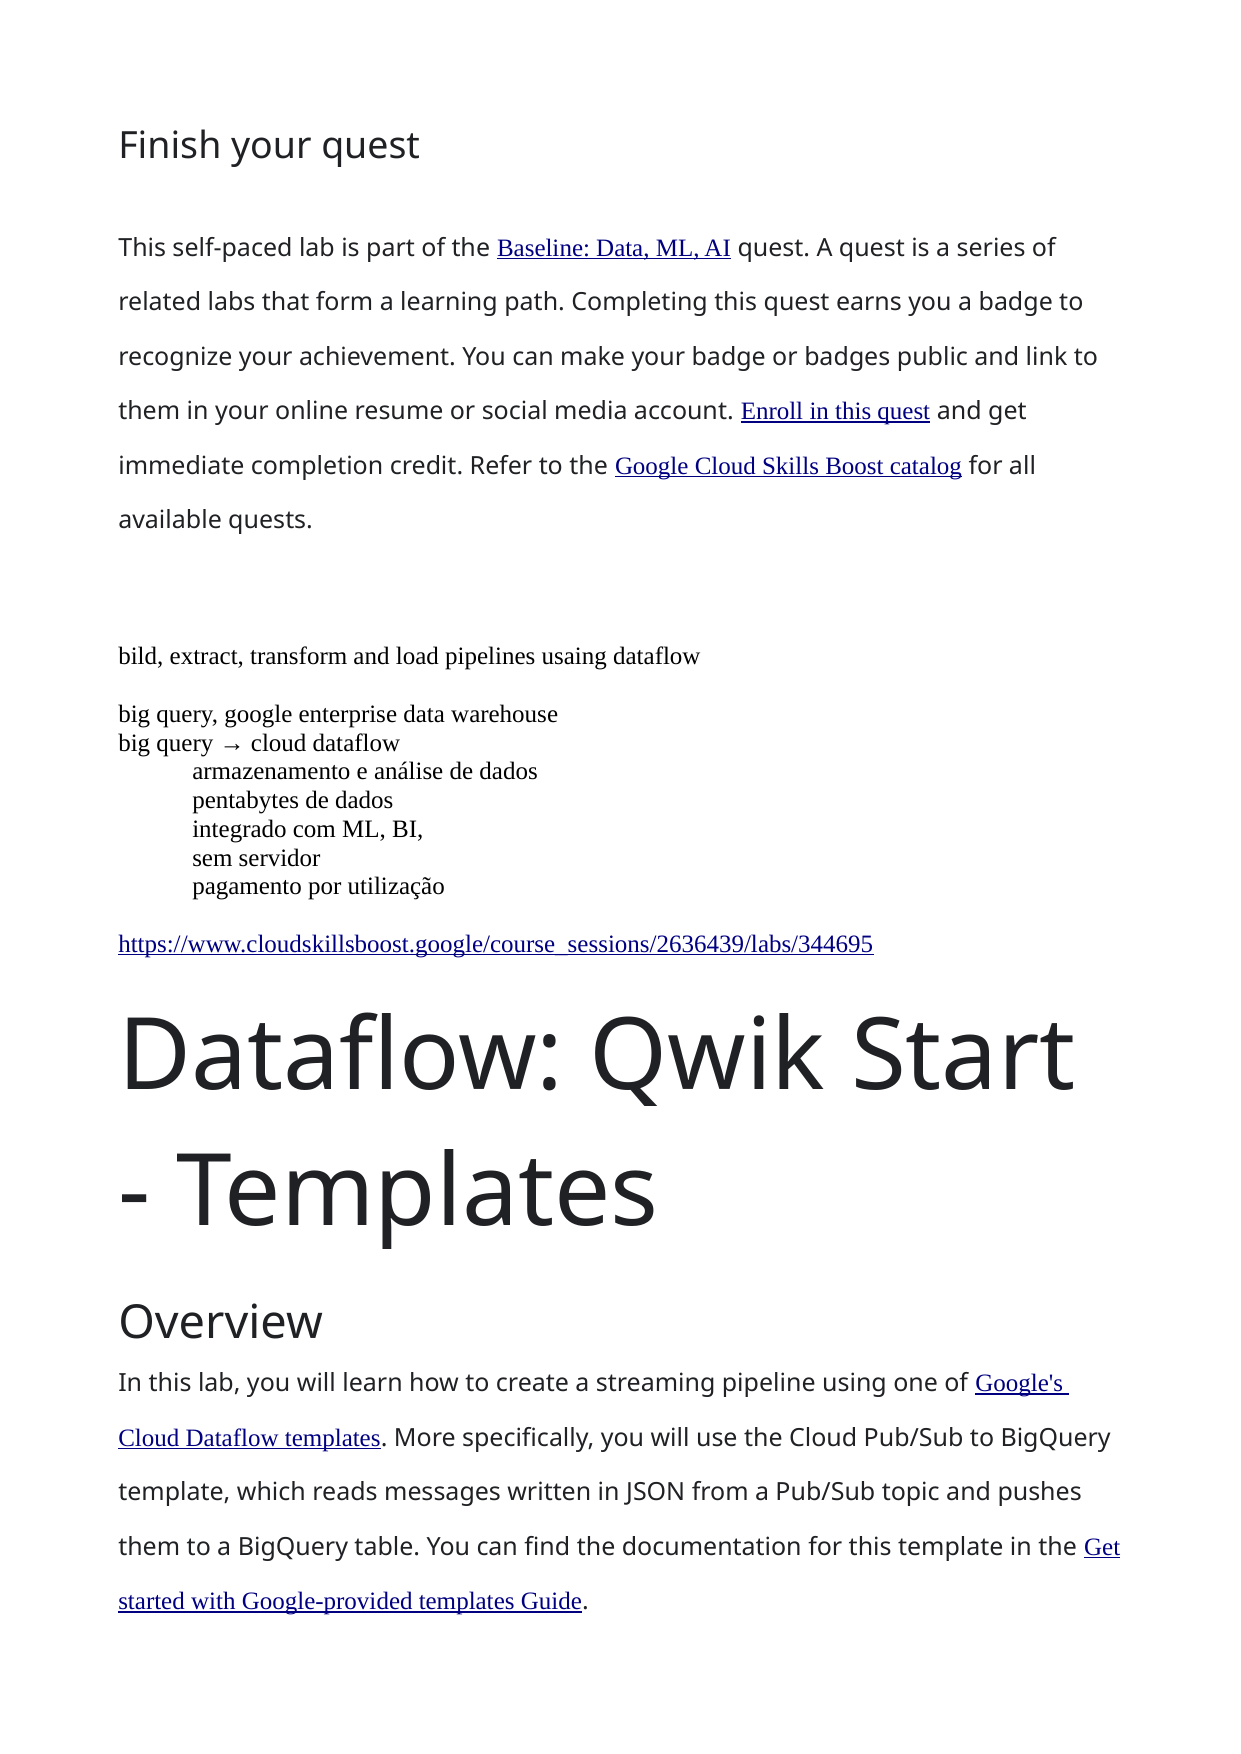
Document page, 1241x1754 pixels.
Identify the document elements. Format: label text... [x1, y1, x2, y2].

subtitle Dataflow: Qwik Start - Templates [118, 983, 1122, 1255]
subtitle Overview [118, 1288, 1122, 1352]
text This self-paced lab is part of the Baseline: Data, ML, AI quest. A quest is a series of related labs that form a learning path. Completing this quest earns you a badge to recognize your achievement. You can make your badge or badges public and link to them in your online resume or social media account. Enroll in this quest and get immediate completion credit. Refer to the Google Cloud Skills Boost catalog for all available quests. [118, 229, 1122, 536]
text integrado com ML, BI, [118, 814, 1122, 843]
text bild, extract, transform and load pipelines usaing dataflow [118, 641, 1122, 670]
text In this lab, you will learn how to create a streaming pipeline using one of Google's Cloud Dataflow templates. More specifically, you will use the Cloud Pub/Sub to BigQuery template, which reads messages written in JSON from a Pub/Sub topic and pushes them to a BigQuery table. You can find the documentation for this template in the Get started with Google-provided templates Guide. [118, 1365, 1122, 1617]
text pentabytes de dados [118, 785, 1122, 814]
text sem servidor [118, 843, 1122, 871]
text big query, google enterprise data warehouse [118, 699, 1122, 728]
text pagamento por utilização [118, 871, 1122, 900]
text armazenamento e análise de dados [118, 756, 1122, 785]
text big query → cloud dataflow [118, 728, 1122, 756]
text https://www.cloudskillsboost.google/course_sessions/2636439/labs/344695 [118, 929, 1122, 958]
subtitle Finish your quest [118, 118, 1122, 169]
